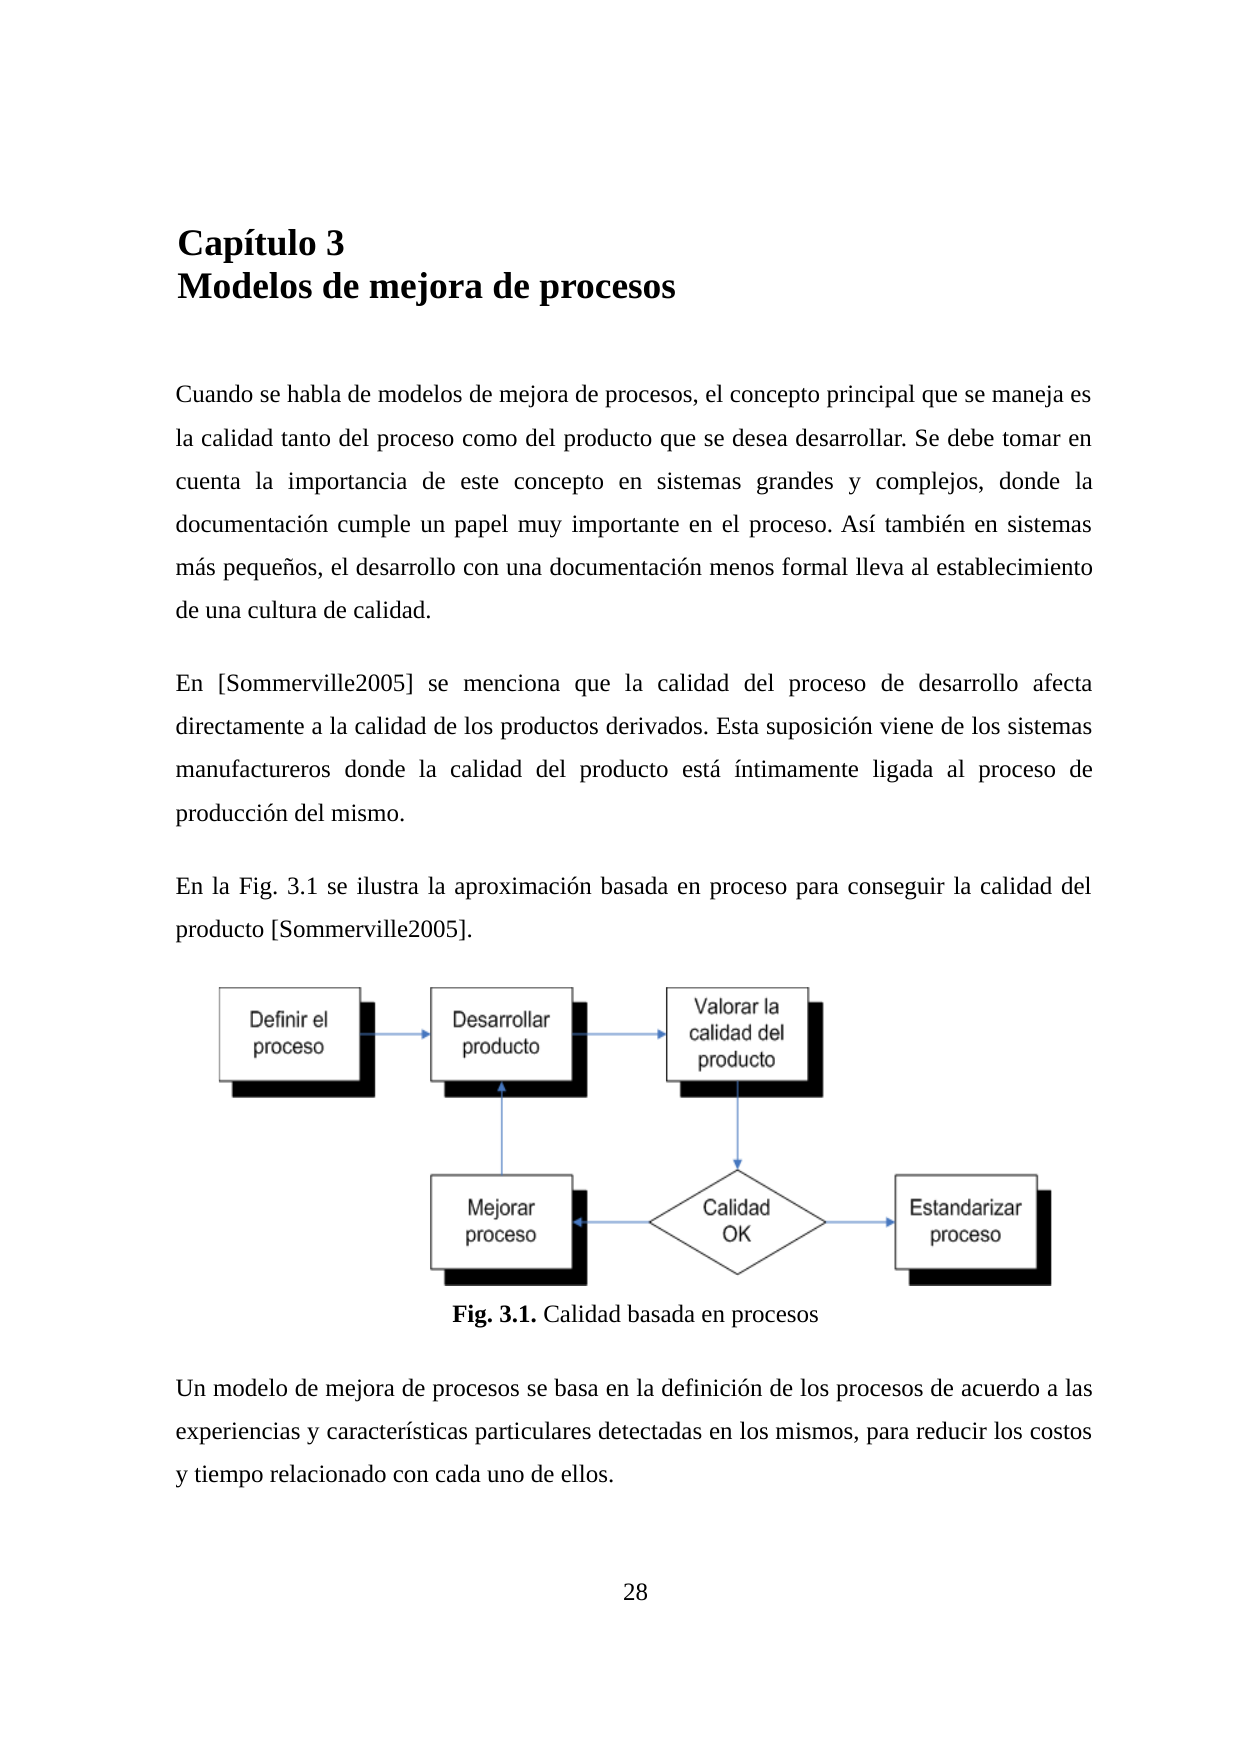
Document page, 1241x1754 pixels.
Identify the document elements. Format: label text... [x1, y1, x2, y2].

list Un modelo de mejora de procesos se basa en la definición de los procesos de acuerdo a las experiencias y características particulares detectadas en los mismos, para reducir los costos y tiempo relacionado con cada uno de ellos. [175, 1373, 1093, 1488]
picture [218, 987, 1052, 1286]
text Fig. 3.1. Calidad basada en procesos [175, 987, 1093, 1328]
title Capítulo 3 [177, 220, 1093, 263]
text Cuando se habla de modelos de mejora de procesos, el concepto principal que se maneja es la calidad tanto del proceso como del producto que se desea desarrollar. Se debe tomar en cuenta la importancia de este concepto en sistemas grandes y complejos, donde la documentación cumple un papel muy importante en el proceso. Así también en sistemas más pequeños, el desarrollo con una documentación menos formal lleva al establecimiento de una cultura de calidad. [175, 379, 1093, 624]
text En [Sommerville2005] se menciona que la calidad del proceso de desarrollo afecta directamente a la calidad de los productos derivados. Esta suposición viene de los sistemas manufactureros donde la calidad del producto está íntimamente ligada al proceso de producción del mismo. [175, 668, 1093, 826]
title Modelos de mejora de procesos [177, 263, 1093, 306]
text En la Fig. 3.1 se ilustra la aproximación basada en proceso para conseguir la calidad del producto [Sommerville2005]. [175, 871, 1093, 943]
